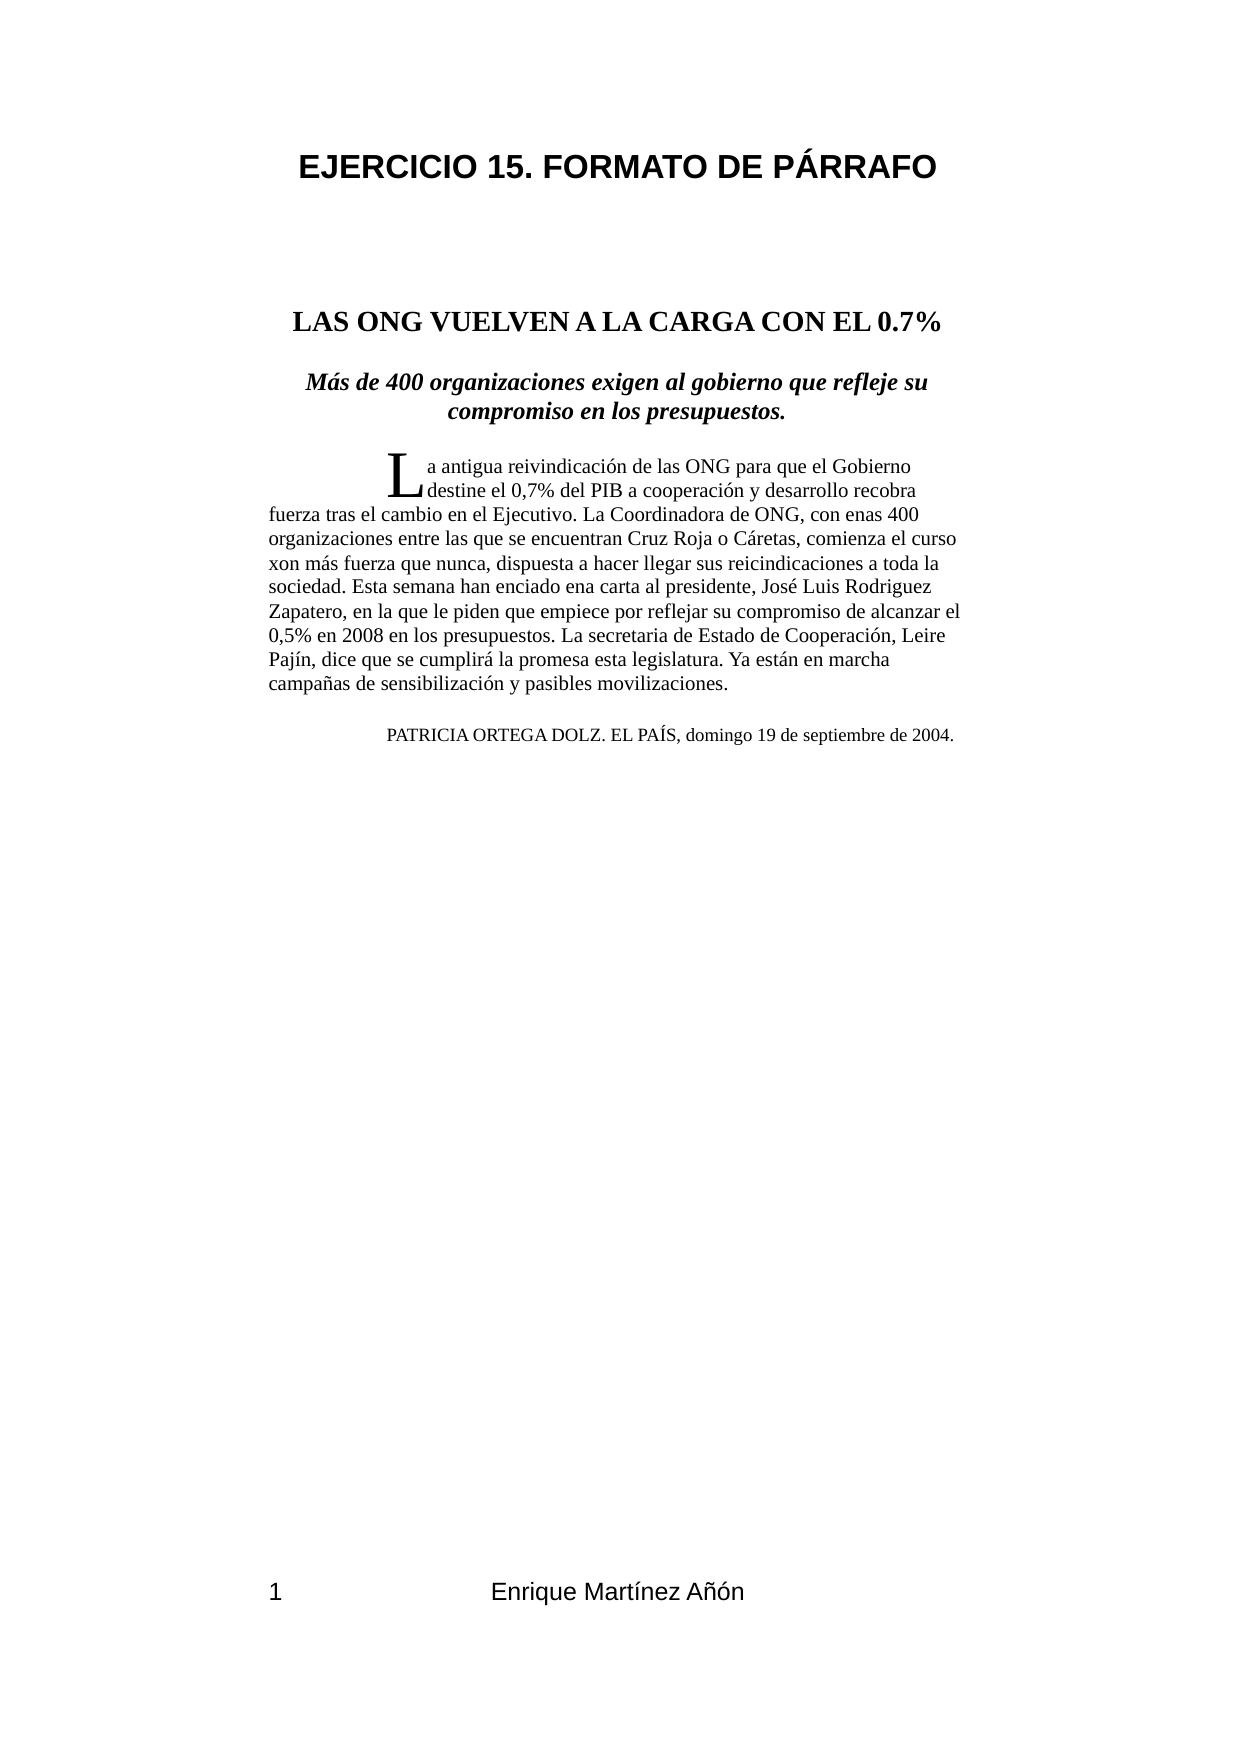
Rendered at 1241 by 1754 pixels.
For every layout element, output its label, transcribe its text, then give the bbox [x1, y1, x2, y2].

title EJERCICIO 15. FORMATO DE PÁRRAFO [268, 148, 967, 186]
text PATRICIA ORTEGA DOLZ. EL PAÍS, domingo 19 de septiembre de 2004. [268, 724, 967, 746]
text Más de 400 organizaciones exigen al gobierno que refleje su compromiso en los presupuestos. [268, 367, 967, 425]
text La antigua reivindicación de las ONG para que el Gobierno destine el 0,7% del PIB a cooperación y desarrollo recobra fuerza tras el cambio en el Ejecutivo. La Coordinadora de ONG, con enas 400 organizaciones entre las que se encuentran Cruz Roja o Cáretas, comienza el curso xon más fuerza que nunca, dispuesta a hacer llegar sus reicindicaciones a toda la sociedad. Esta semana han enciado ena carta al presidente, José Luis Rodriguez Zapatero, en la que le piden que empiece por reflejar su compromiso de alcanzar el 0,5% en 2008 en los presupuestos. La secretaria de Estado de Cooperación, Leire Pajín, dice que se cumplirá la promesa esta legislatura. Ya están en marcha campañas de sensibilización y pasibles movilizaciones. [268, 454, 967, 695]
text LAS ONG VUELVEN A LA CARGA CON EL 0.7% [268, 304, 967, 338]
